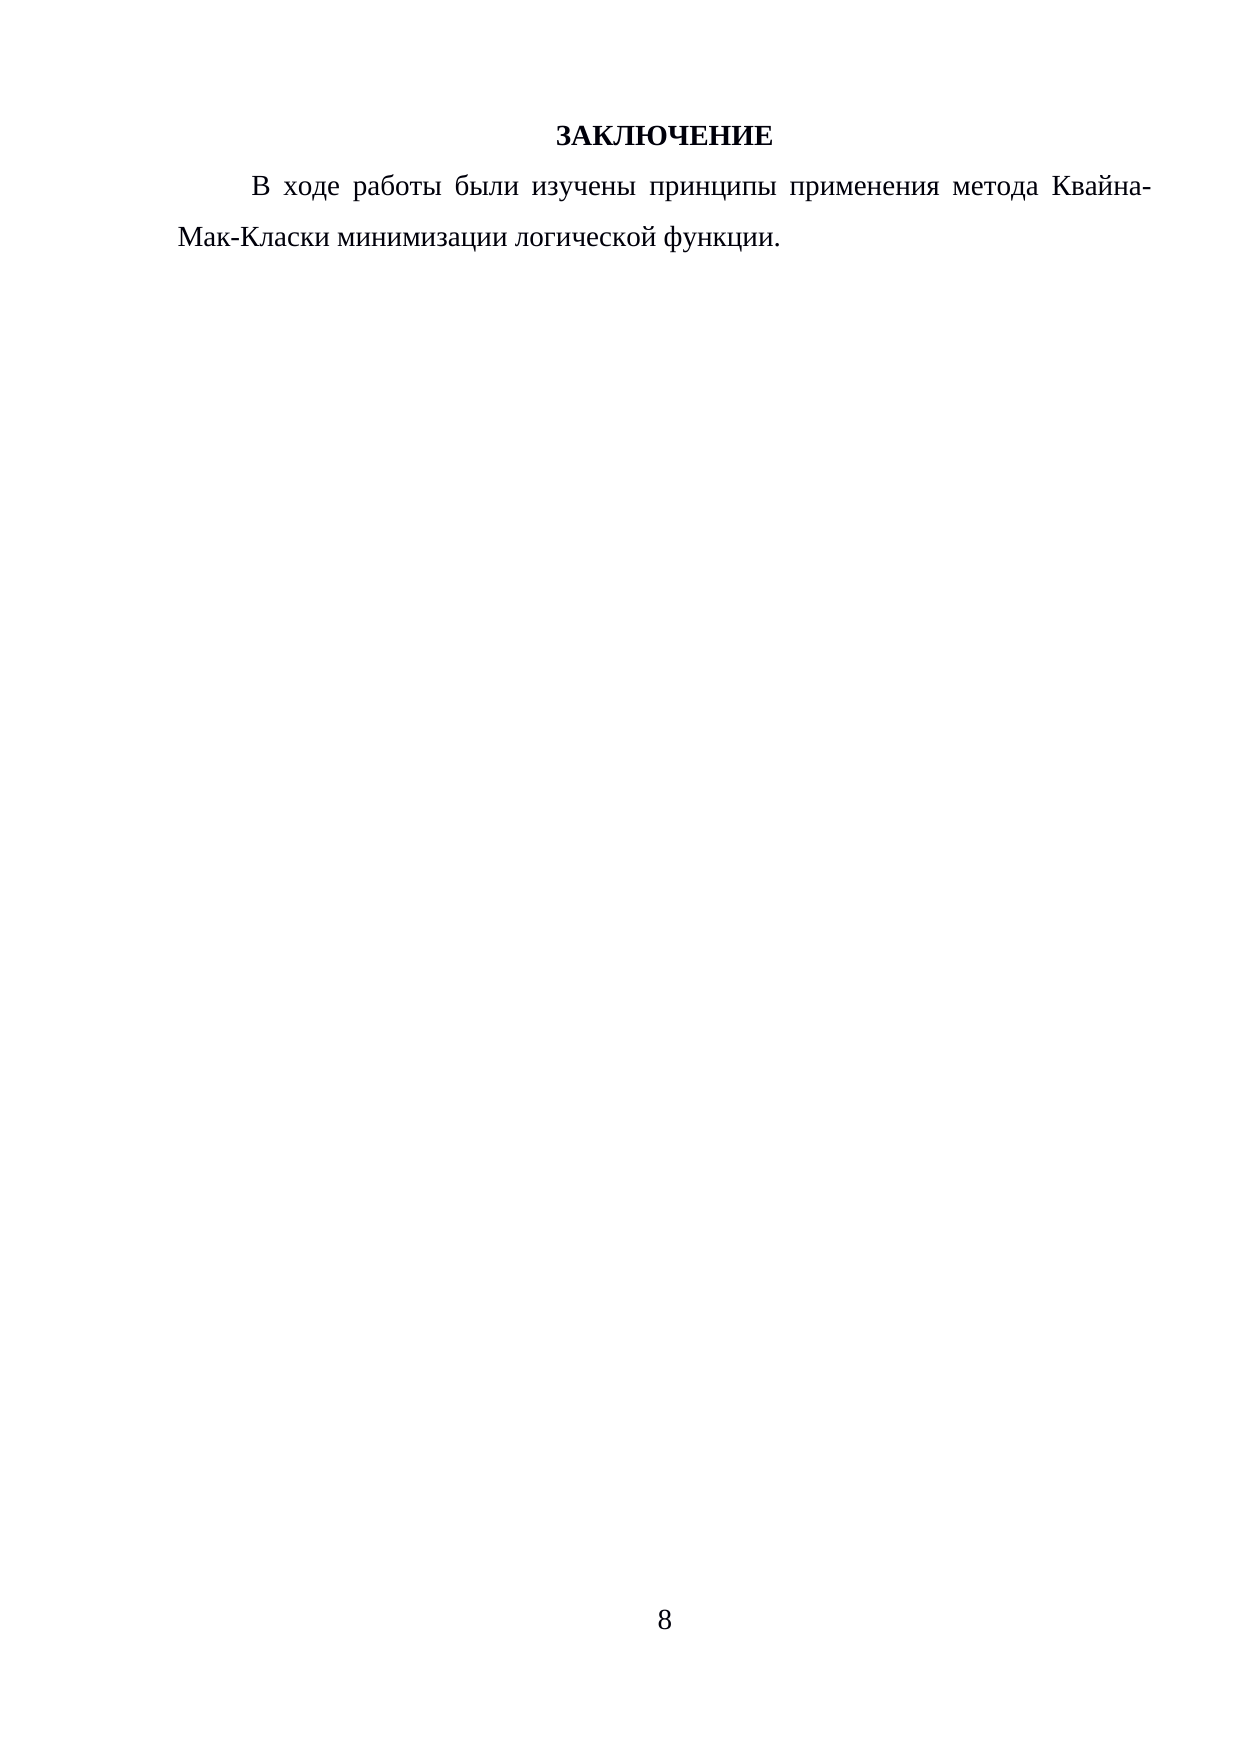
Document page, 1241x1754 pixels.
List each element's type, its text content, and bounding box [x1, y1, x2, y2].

subtitle ЗАКЛЮЧЕНИЕ [177, 118, 1152, 152]
text В ходе работы были изучены принципы применения метода Квайна-Мак-Класки минимизации логической функции. [177, 168, 1152, 252]
